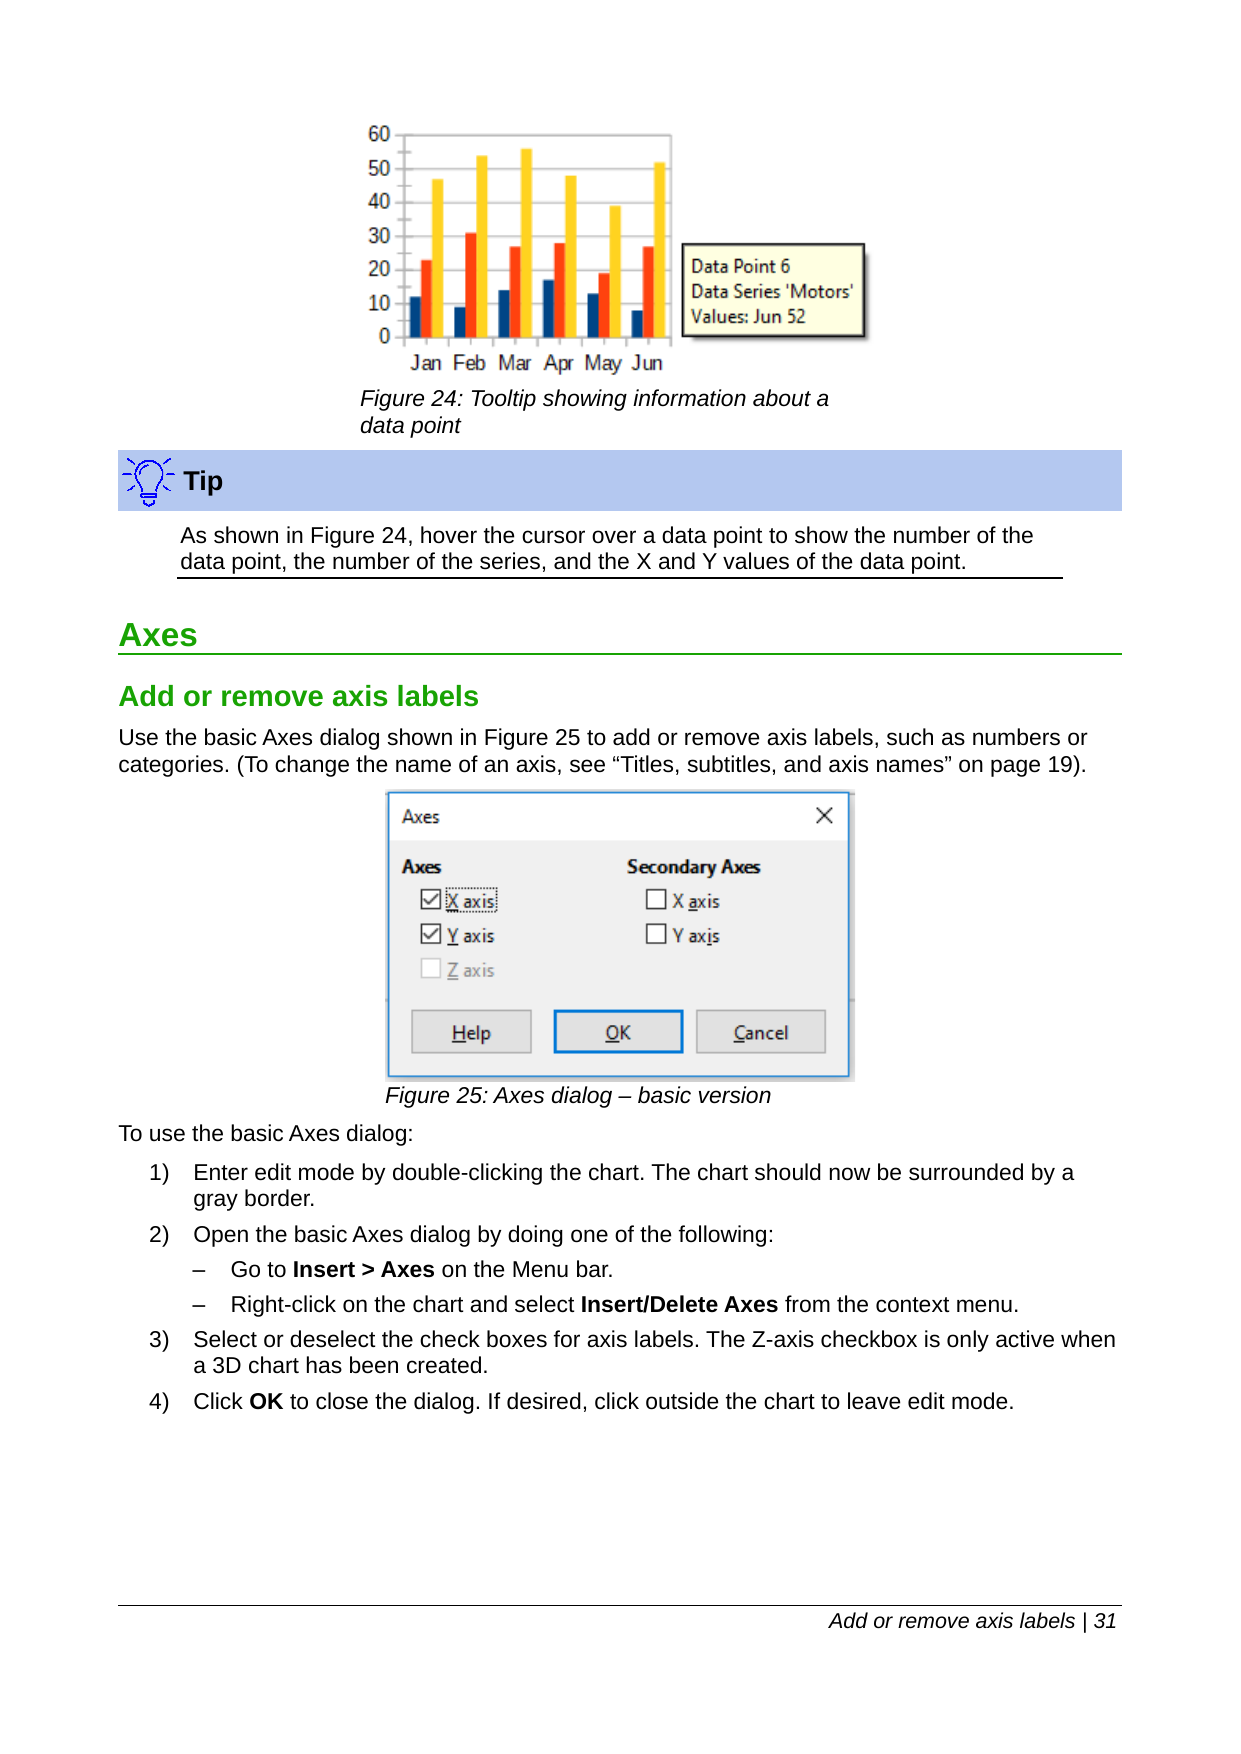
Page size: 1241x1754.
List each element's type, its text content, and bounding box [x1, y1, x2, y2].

picture [119, 450, 179, 511]
list Open the basic Axes dialog by doing one of the following: [169, 1221, 1122, 1247]
text Figure 25: Axes dialog – basic version [385, 1082, 855, 1108]
picture [385, 789, 856, 1082]
text As shown in Figure 24, hover the cursor over a data point to show the number of the data point, the number of the series, and the X and Y values of the data point. [177, 519, 1063, 577]
list Use the basic Axes dialog shown in Figure 25 to add or remove axis labels, such as numbers or categories. (To change the name of an axis, see “Titles, subtitles, and axis names” on page 19). [118, 724, 1122, 777]
subtitle Add or remove axis labels [118, 679, 1122, 713]
list Click OK to close the dialog. If desired, click outside the chart to leave edit mode. [169, 1388, 1122, 1414]
list Select or deselect the check boxes for axis labels. The Z-axis checkbox is only active when a 3D chart has been created. [169, 1326, 1122, 1379]
picture [360, 118, 881, 386]
list Go to Insert > Axes on the Menu bar. [192, 1256, 1122, 1282]
subtitle Axes [118, 615, 1122, 653]
list Right-click on the chart and select Insert/Delete Axes from the context menu. [192, 1291, 1122, 1317]
list To use the basic Axes dialog: [118, 1120, 1122, 1146]
subtitle Tip [179, 450, 1122, 511]
list Enter edit mode by double-clicking the chart. The chart should now be surrounded by a gray border. [169, 1159, 1122, 1212]
text Figure 24: Tooltip showing information about a data point [360, 386, 880, 438]
